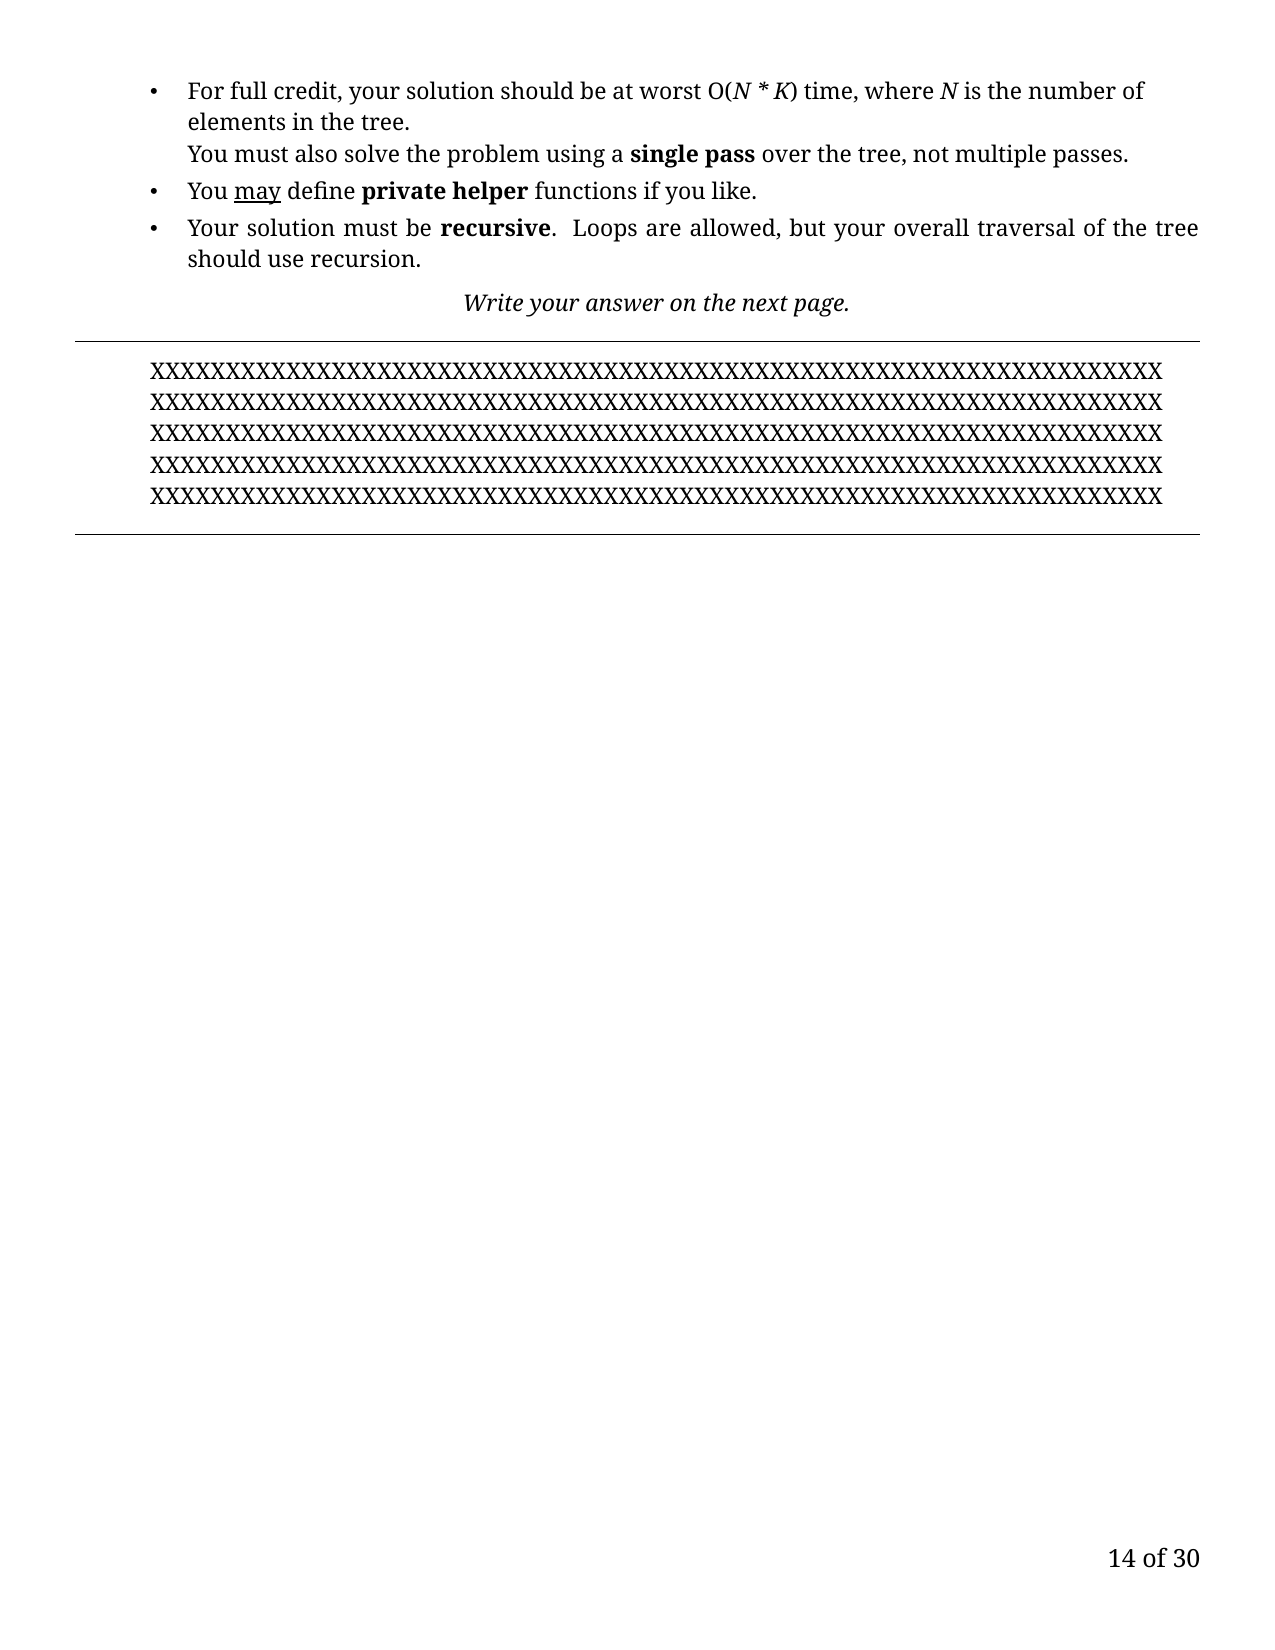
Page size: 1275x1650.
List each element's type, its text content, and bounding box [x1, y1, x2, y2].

list For full credit, your solution should be at worst O(N * K) time, where N is the number of elements in the tree. You must also solve the problem using a single pass over the tree, not multiple passes. [150, 75, 1200, 169]
list Your solution must be recursive. Loops are allowed, but your overall traversal of the tree should use recursion. [150, 212, 1200, 274]
text XXXXXXXXXXXXXXXXXXXXXXXXXXXXXXXXXXXXXXXXXXXXXXXXXXXXXXXXXXXXXXXXXXX XXXXXXXXXXXXXXXXXXXXXXXXXXXXXXXXXXXXXXXXXXXXXXXXXXXXXXXXXXXXXXXXXXX XXXXXXXXXXXXXXXXXXXXXXXXXXXXXXXXXXXXXXXXXXXXXXXXXXXXXXXXXXXXXXXXXXX XXXXXXXXXXXXXXXXXXXXXXXXXXXXXXXXXXXXXXXXXXXXXXXXXXXXXXXXXXXXXXXXXXX XXXXXXXXXXXXXXXXXXXXXXXXXXXXXXXXXXXXXXXXXXXXXXXXXXXXXXXXXXXXXXXXXXX [112, 355, 1200, 511]
text Write your answer on the next page. [112, 287, 1200, 318]
list You may define private helper functions if you like. [150, 175, 1200, 206]
